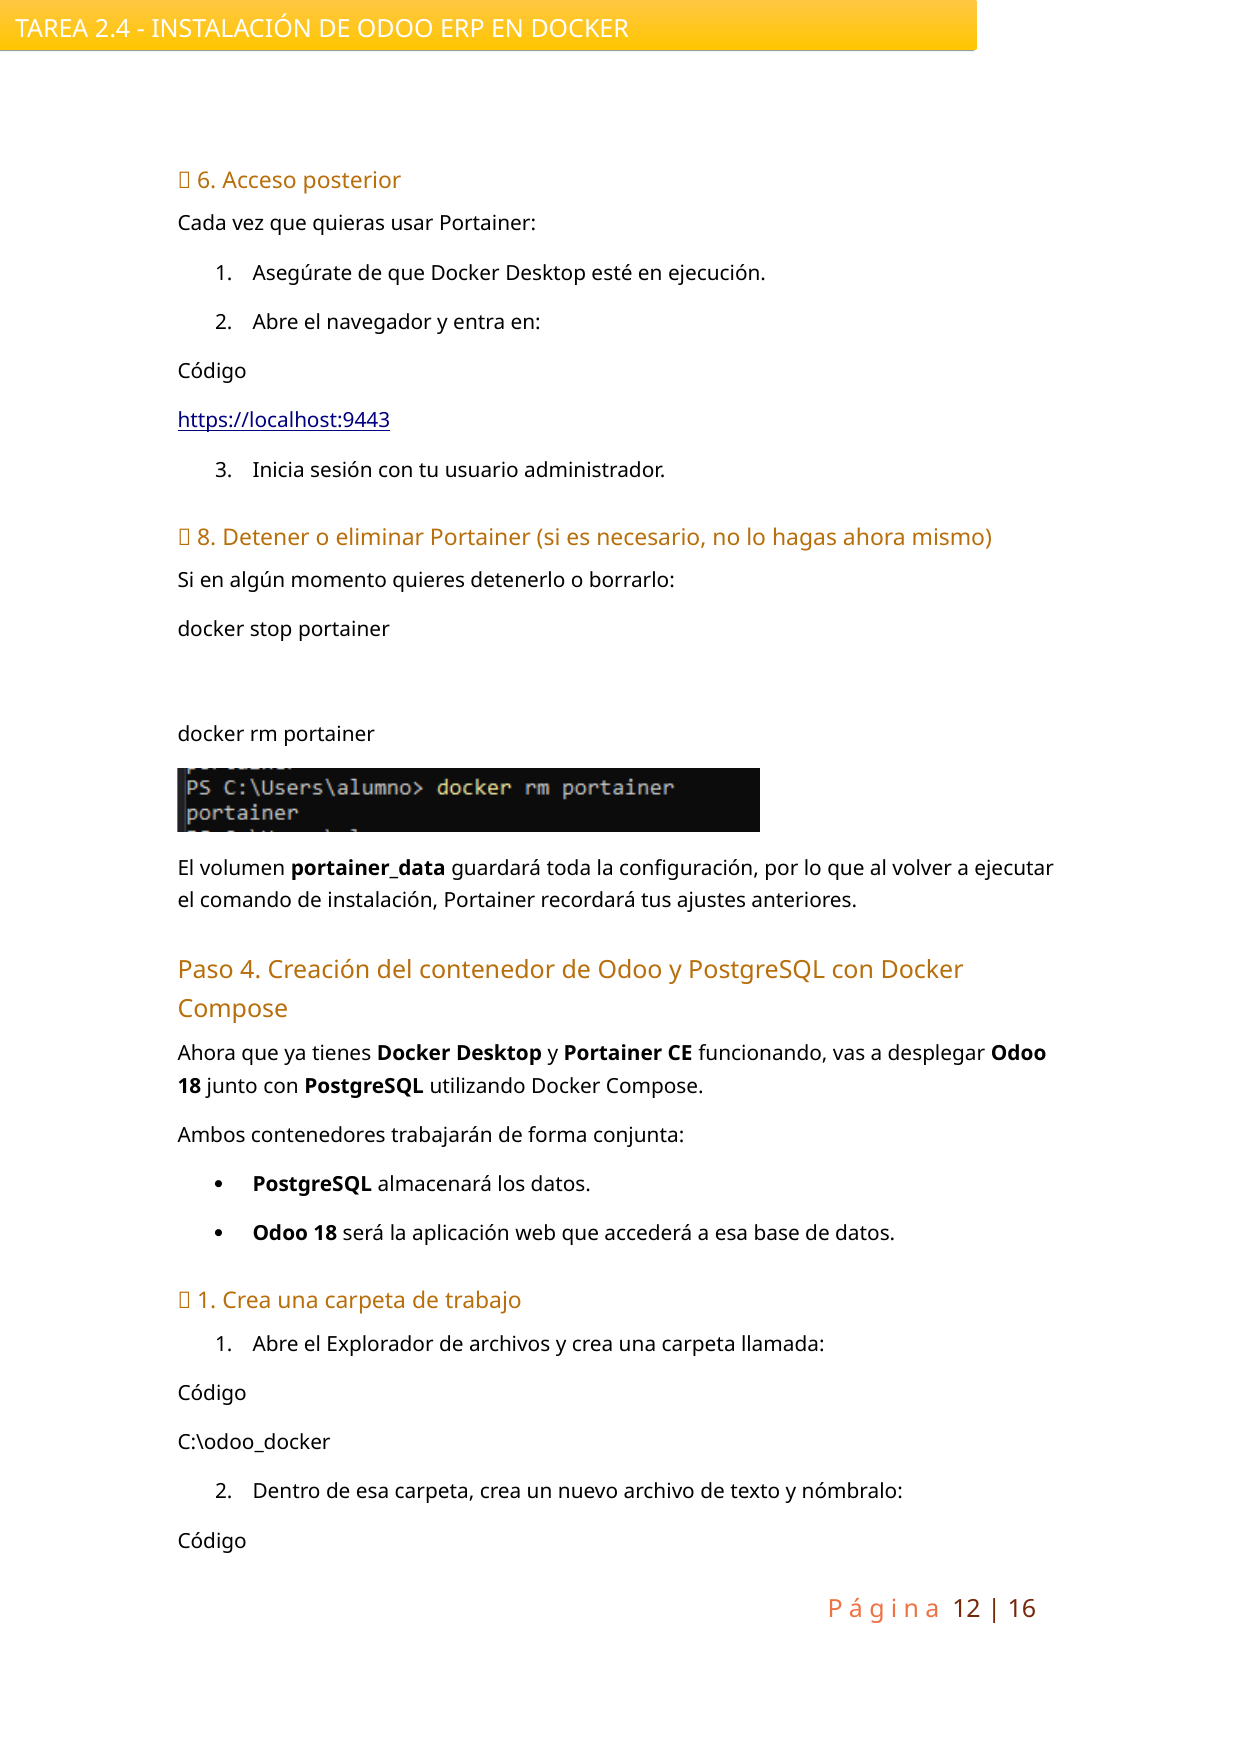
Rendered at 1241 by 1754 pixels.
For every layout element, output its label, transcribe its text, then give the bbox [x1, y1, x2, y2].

list Abre el Explorador de archivos y crea una carpeta llamada: [215, 1329, 1063, 1357]
text docker rm portainer [177, 719, 1063, 748]
list Dentro de esa carpeta, crea un nuevo archivo de texto y nómbralo: [215, 1477, 1063, 1505]
text El volumen portainer_data guardará toda la configuración, por lo que al volver a ejecutar el comando de instalación, Portainer recordará tus ajustes anteriores. [177, 853, 1063, 914]
text Código [177, 1526, 1063, 1554]
list Inicia sesión con tu usuario administrador. [215, 455, 1063, 483]
list Abre el navegador y entra en: [215, 307, 1063, 336]
subtitle Paso 4. Creación del contenedor de Odoo y PostgreSQL con Docker Compose [177, 951, 1063, 1025]
list Odoo 18 será la aplicación web que accederá a esa base de datos. [215, 1218, 1063, 1247]
subtitle 🔹 8. Detener o eliminar Portainer (si es necesario, no lo hagas ahora mismo) [177, 521, 1063, 552]
text Cada vez que quieras usar Portainer: [177, 208, 1063, 237]
text Ambos contenedores trabajarán de forma conjunta: [177, 1120, 1063, 1148]
list PostgreSQL almacenará los datos. [215, 1169, 1063, 1198]
subtitle 🔹 6. Acceso posterior [177, 164, 1063, 196]
text C:\odoo_docker [177, 1427, 1063, 1456]
text Ahora que ya tienes Docker Desktop y Portainer CE funcionando, vas a desplegar Odoo 18 junto con PostgreSQL utilizando Docker Compose. [177, 1038, 1063, 1099]
text docker stop portainer [177, 614, 1063, 643]
text Si en algún momento quieres detenerlo o borrarlo: [177, 565, 1063, 593]
text Código [177, 1378, 1063, 1406]
subtitle 🔹 1. Crea una carpeta de trabajo [177, 1284, 1063, 1316]
list Asegúrate de que Docker Desktop esté en ejecución. [215, 258, 1063, 286]
text Código [177, 356, 1063, 385]
text https://localhost:9443 [177, 406, 1063, 434]
